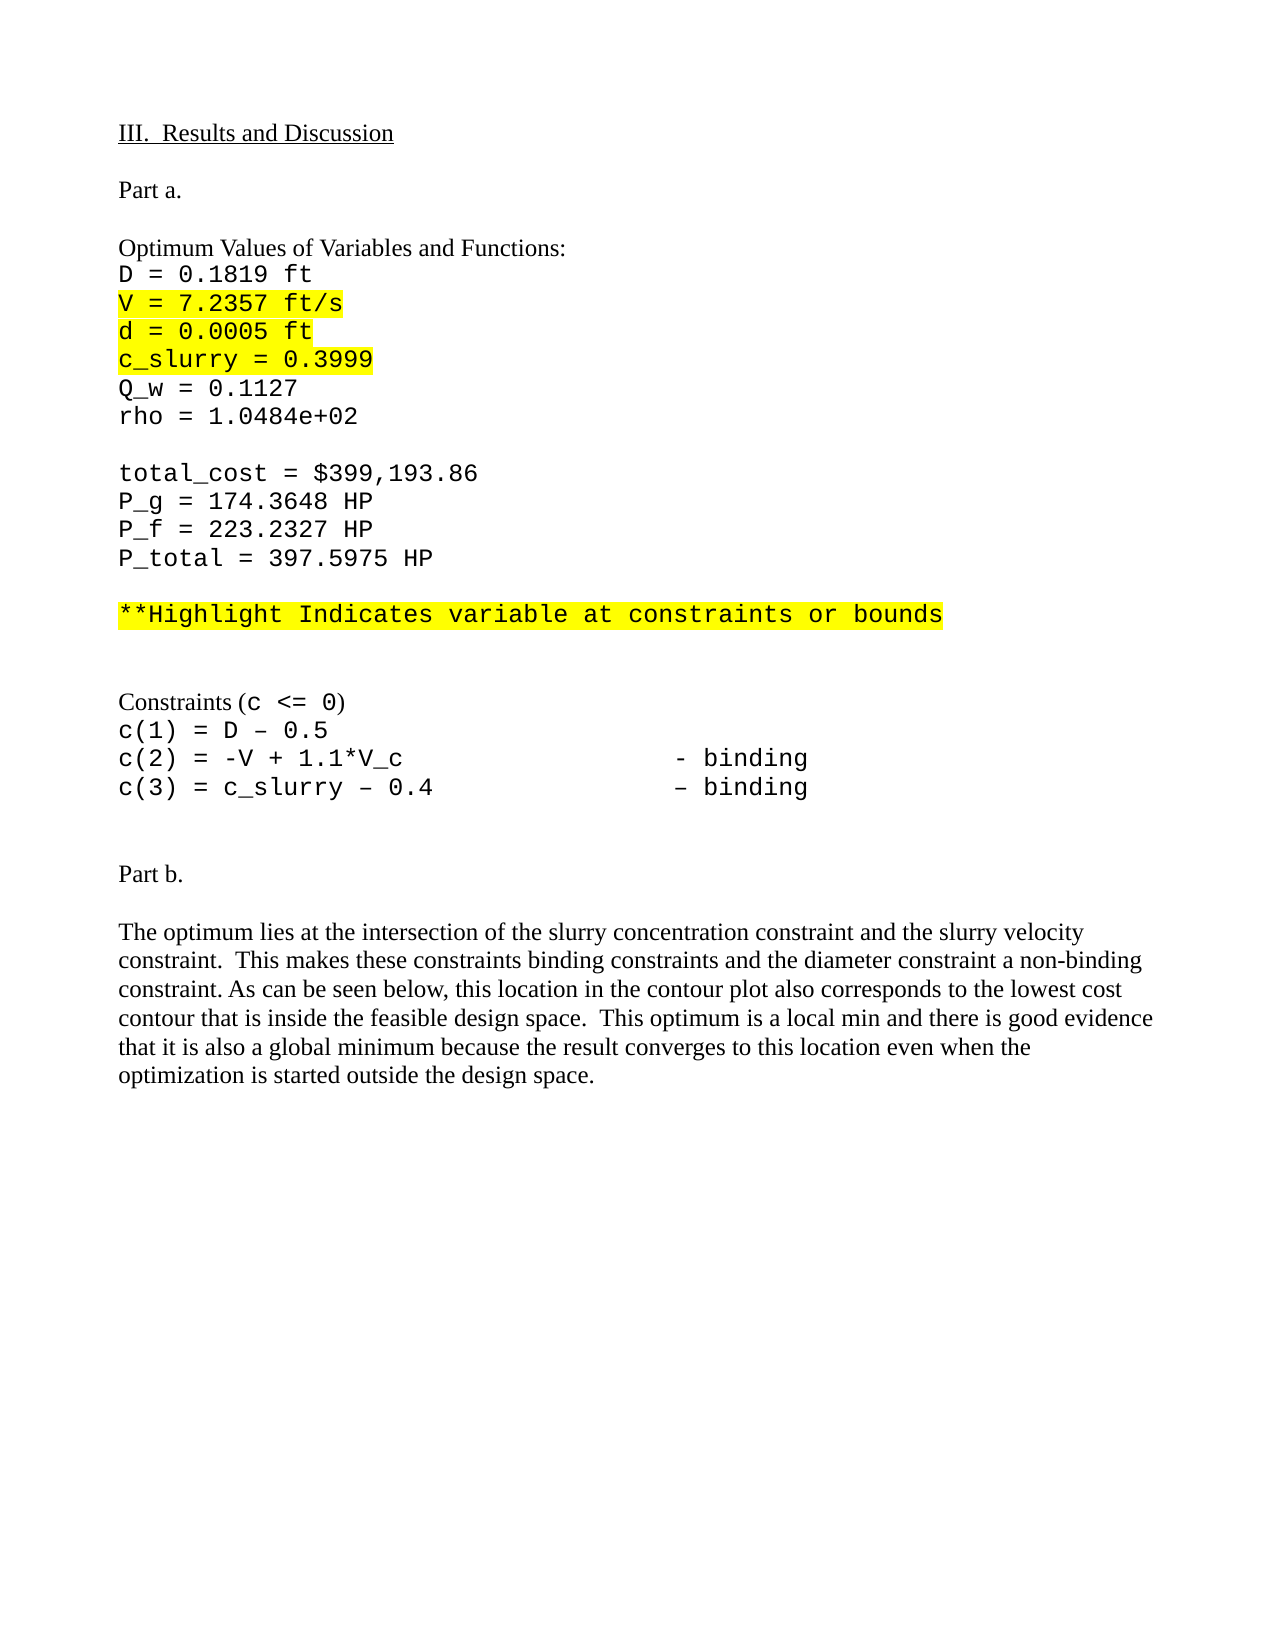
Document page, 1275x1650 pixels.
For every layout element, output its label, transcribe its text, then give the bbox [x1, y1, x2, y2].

text **Highlight Indicates variable at constraints or bounds [118, 602, 1157, 630]
text The optimum lies at the intersection of the slurry concentration constraint and the slurry velocity constraint. This makes these constraints binding constraints and the diameter constraint a non-binding constraint. As can be seen below, this location in the contour plot also corresponds to the lowest cost contour that is inside the feasible design space. This optimum is a local min and there is good evidence that it is also a global minimum because the result converges to this location even when the optimization is started outside the design space. [118, 917, 1157, 1089]
text Constraints (c <= 0) [118, 687, 1157, 718]
text c(3) = c_slurry – 0.4 – binding [118, 774, 1157, 803]
text Q_w = 0.1127 [118, 375, 1157, 403]
text total_cost = $399,193.86 [118, 460, 1157, 488]
text d = 0.0005 ft [118, 318, 1157, 347]
text c(2) = -V + 1.1*V_c - binding [118, 746, 1157, 774]
text P_f = 223.2327 HP [118, 517, 1157, 545]
text III. Results and Discussion [118, 118, 1157, 147]
text D = 0.1819 ft [118, 262, 1157, 290]
text Part b. [118, 859, 1157, 888]
text Optimum Values of Variables and Functions: [118, 233, 1157, 262]
text Part a. [118, 176, 1157, 204]
text c(1) = D – 0.5 [118, 718, 1157, 746]
text rho = 1.0484e+02 [118, 403, 1157, 432]
text c_slurry = 0.3999 [118, 347, 1157, 375]
text V = 7.2357 ft/s [118, 290, 1157, 318]
text P_g = 174.3648 HP [118, 488, 1157, 517]
text P_total = 397.5975 HP [118, 545, 1157, 573]
